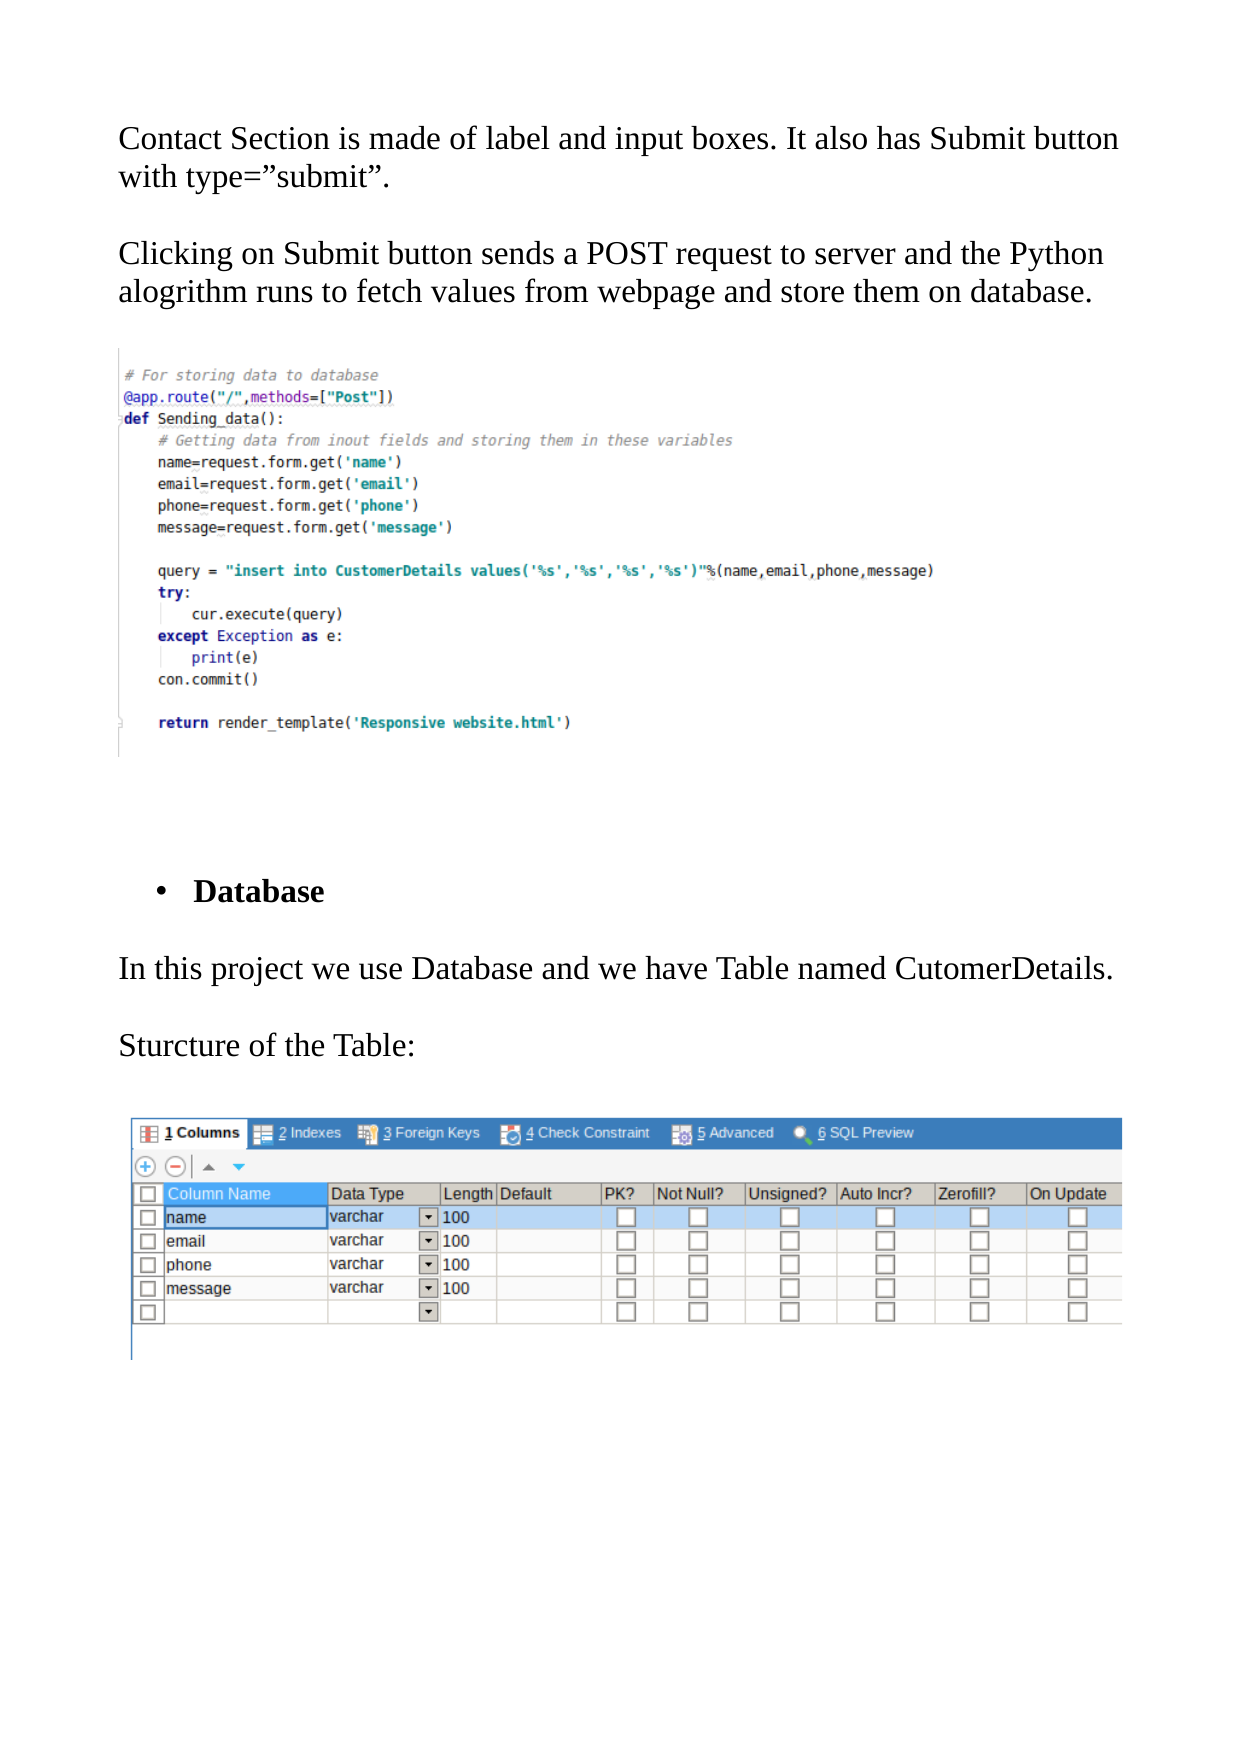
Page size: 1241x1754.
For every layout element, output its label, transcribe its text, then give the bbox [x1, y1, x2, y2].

picture [118, 1097, 1123, 1360]
text Clicking on Submit button sends a POST request to server and the Python alogrithm runs to fetch values from webpage and store them on database. [118, 233, 1122, 310]
text Sturcture of the Table: [118, 1025, 1122, 1063]
list Database [156, 872, 1122, 910]
picture [118, 348, 1123, 757]
text In this project we use Database and we have Table named CutomerDetails. [118, 948, 1122, 987]
text Contact Section is made of label and input boxes. It also has Submit button with type=”submit”. [118, 118, 1122, 195]
